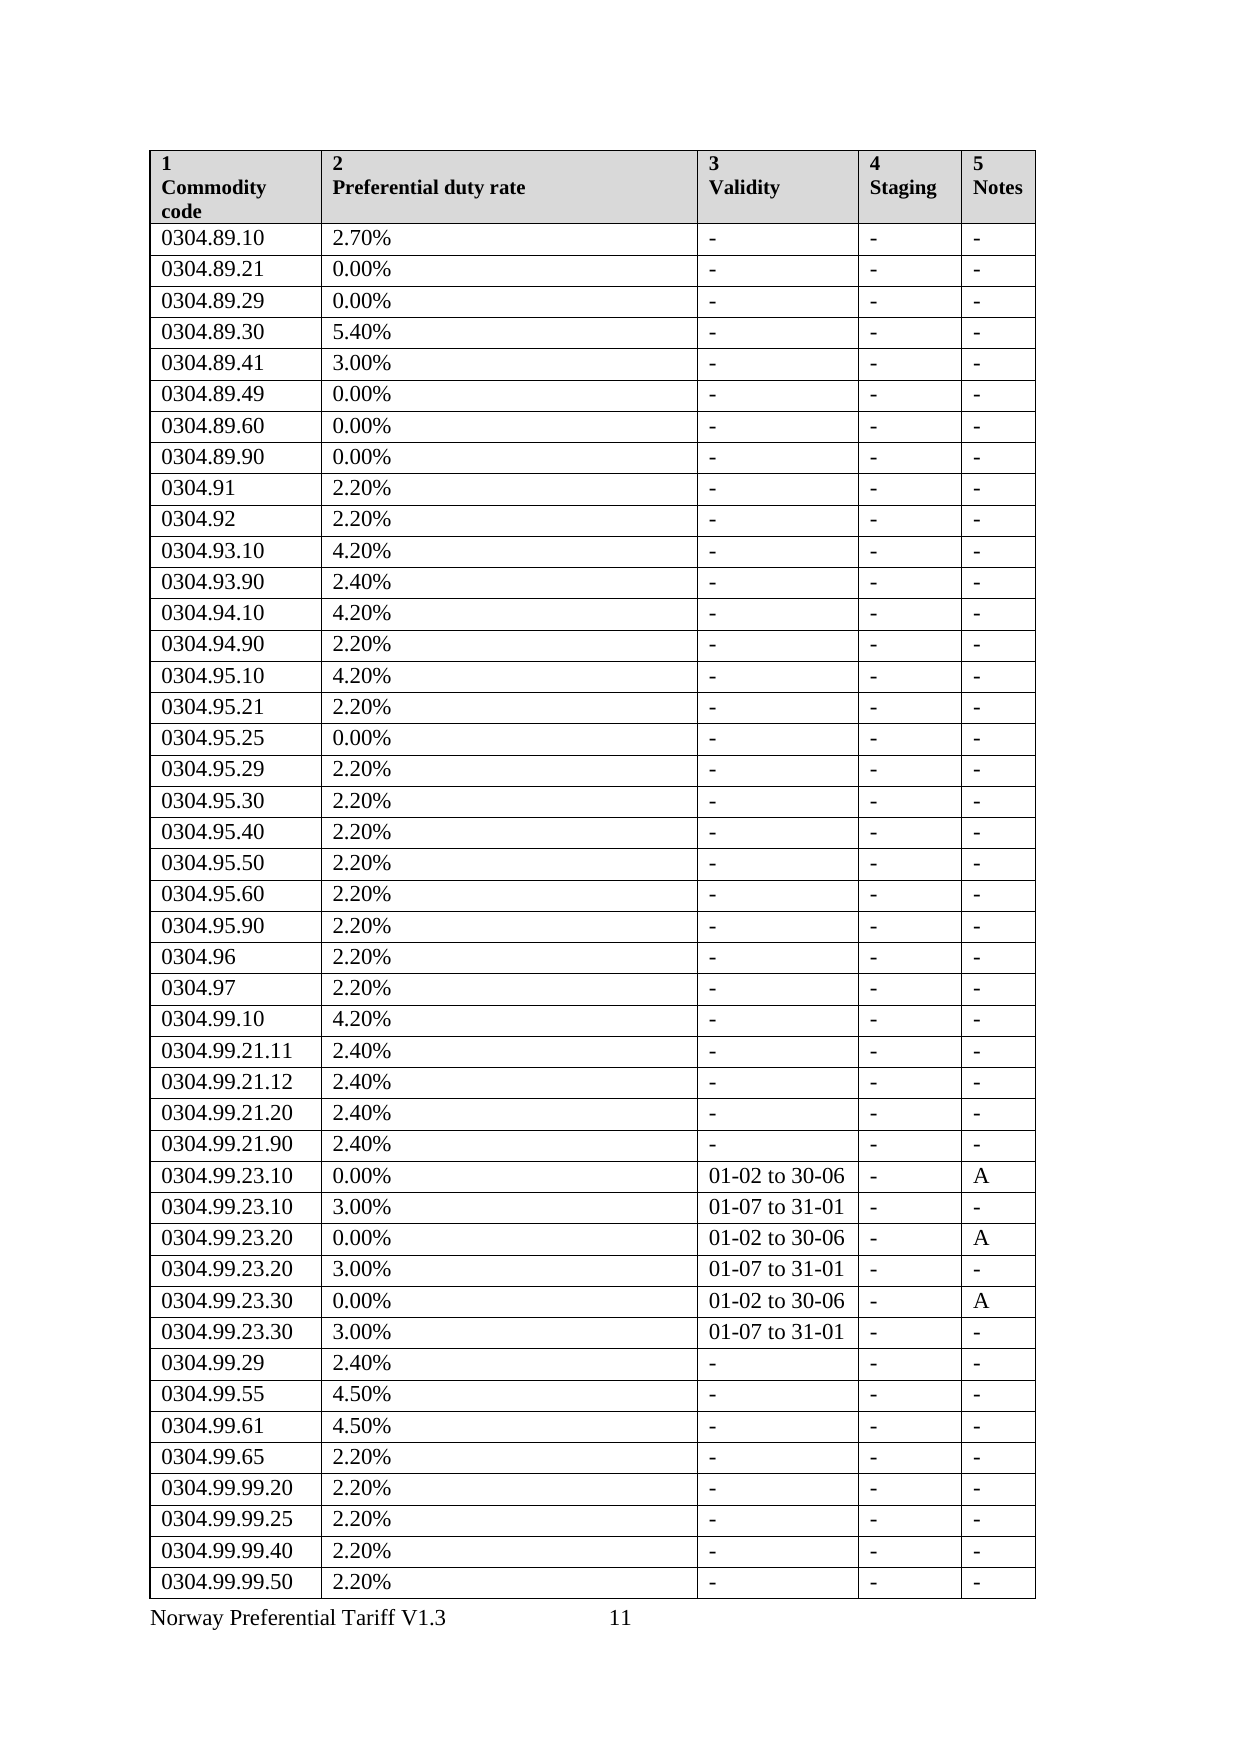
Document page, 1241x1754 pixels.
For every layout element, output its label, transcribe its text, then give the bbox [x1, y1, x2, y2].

table_cell A [962, 1224, 1035, 1254]
table_cell 0304.99.65 [151, 1443, 321, 1473]
table_cell 4.50% [322, 1412, 697, 1442]
table_cell 0.00% [322, 1162, 697, 1192]
table_cell 0304.93.10 [151, 537, 321, 567]
table_cell - [859, 381, 961, 411]
table_cell 2.70% [322, 224, 697, 254]
table_cell A [962, 1162, 1035, 1192]
table_cell - [962, 849, 1035, 879]
table_cell - [962, 1381, 1035, 1411]
table_cell 2.20% [322, 1506, 697, 1536]
table_cell - [859, 974, 961, 1004]
table_cell - [859, 1131, 961, 1161]
table_cell 0304.99.21.11 [151, 1037, 321, 1067]
table_cell - [859, 881, 961, 911]
table_cell 2.40% [322, 1099, 697, 1129]
table_cell - [859, 474, 961, 504]
table_cell - [698, 318, 858, 348]
table_cell - [962, 1443, 1035, 1473]
table_cell - [962, 724, 1035, 754]
table_cell 0.00% [322, 724, 697, 754]
table_cell - [962, 1006, 1035, 1036]
table_cell - [859, 912, 961, 942]
table_cell - [859, 1256, 961, 1286]
table_cell 0304.89.30 [151, 318, 321, 348]
table_cell 2.40% [322, 1131, 697, 1161]
table_cell - [698, 756, 858, 786]
table_header 3 Validity [698, 151, 858, 223]
table_cell 0304.96 [151, 943, 321, 973]
table_cell 01-07 to 31-01 [698, 1318, 858, 1348]
table_cell - [698, 506, 858, 536]
table_cell - [698, 818, 858, 848]
table_cell 2.20% [322, 974, 697, 1004]
table_cell 4.20% [322, 1006, 697, 1036]
table_cell 0304.89.29 [151, 287, 321, 317]
table_cell - [962, 1474, 1035, 1504]
table_cell - [859, 349, 961, 379]
table_cell 2.20% [322, 849, 697, 879]
table_cell 2.20% [322, 787, 697, 817]
table_cell 01-07 to 31-01 [698, 1256, 858, 1286]
table_cell 0304.95.40 [151, 818, 321, 848]
table_cell 2.20% [322, 1443, 697, 1473]
table_header 1 Commodity code [151, 151, 321, 223]
table_cell - [859, 1037, 961, 1067]
table_cell 0304.89.41 [151, 349, 321, 379]
table_cell 0304.92 [151, 506, 321, 536]
table_cell 0304.99.99.20 [151, 1474, 321, 1504]
table_cell 0304.89.60 [151, 412, 321, 442]
table_cell 2.40% [322, 1037, 697, 1067]
table_cell - [859, 1224, 961, 1254]
table_cell - [859, 631, 961, 661]
table_cell - [698, 724, 858, 754]
table_cell - [698, 1068, 858, 1098]
table_cell - [859, 1099, 961, 1129]
table_cell - [962, 1318, 1035, 1348]
table_cell 0304.99.23.30 [151, 1287, 321, 1317]
table_cell - [962, 443, 1035, 473]
table_cell - [962, 381, 1035, 411]
table_cell - [698, 1037, 858, 1067]
table_cell 3.00% [322, 1193, 697, 1223]
table_cell - [962, 474, 1035, 504]
table_cell - [698, 224, 858, 254]
table_cell 0304.99.99.25 [151, 1506, 321, 1536]
table_cell - [962, 974, 1035, 1004]
table_cell 0.00% [322, 1287, 697, 1317]
table_cell 01-02 to 30-06 [698, 1224, 858, 1254]
table_cell - [859, 506, 961, 536]
table_cell 0304.89.90 [151, 443, 321, 473]
table_cell - [698, 693, 858, 723]
table_cell - [698, 537, 858, 567]
table_cell 01-02 to 30-06 [698, 1162, 858, 1192]
table_cell 2.20% [322, 943, 697, 973]
table_cell - [859, 1193, 961, 1223]
table_cell - [859, 943, 961, 973]
table_cell 0.00% [322, 1224, 697, 1254]
table_cell 0304.99.99.50 [151, 1568, 321, 1598]
table_cell 2.40% [322, 1349, 697, 1379]
table_cell - [698, 1568, 858, 1598]
table_cell - [859, 1068, 961, 1098]
table_cell 2.20% [322, 1474, 697, 1504]
table_cell - [698, 849, 858, 879]
table_cell 0304.99.29 [151, 1349, 321, 1379]
table_cell 0304.93.90 [151, 568, 321, 598]
table_cell - [962, 1506, 1035, 1536]
table_cell - [859, 1349, 961, 1379]
table_cell - [859, 849, 961, 879]
table_cell - [962, 756, 1035, 786]
table_cell - [859, 412, 961, 442]
table_cell 0304.99.23.10 [151, 1162, 321, 1192]
table_cell 0304.95.21 [151, 693, 321, 723]
table_cell - [859, 1443, 961, 1473]
table_cell 2.40% [322, 1068, 697, 1098]
table_cell 2.20% [322, 881, 697, 911]
table_cell 4.50% [322, 1381, 697, 1411]
table_cell 0304.89.21 [151, 256, 321, 286]
table_cell 2.20% [322, 631, 697, 661]
table_cell - [859, 1162, 961, 1192]
table_cell - [859, 1474, 961, 1504]
table_cell - [698, 912, 858, 942]
table_cell 0304.94.90 [151, 631, 321, 661]
table_cell - [698, 1099, 858, 1129]
table_header 2 Preferential duty rate [322, 151, 697, 223]
table_cell 0304.95.90 [151, 912, 321, 942]
table_cell 2.20% [322, 912, 697, 942]
table_cell 0304.95.10 [151, 662, 321, 692]
table_cell 3.00% [322, 349, 697, 379]
table_cell - [962, 256, 1035, 286]
table_cell 0304.95.60 [151, 881, 321, 911]
table_cell 01-02 to 30-06 [698, 1287, 858, 1317]
table_cell - [962, 599, 1035, 629]
table_cell - [859, 693, 961, 723]
table_cell 0.00% [322, 381, 697, 411]
table_cell 0304.89.49 [151, 381, 321, 411]
table_cell 0304.99.23.20 [151, 1256, 321, 1286]
table_cell - [698, 1506, 858, 1536]
table_cell - [962, 287, 1035, 317]
table_cell 2.20% [322, 506, 697, 536]
table_cell 0.00% [322, 256, 697, 286]
table_cell - [698, 1006, 858, 1036]
table_cell - [859, 1381, 961, 1411]
table_cell 0304.99.99.40 [151, 1537, 321, 1567]
table_cell - [698, 974, 858, 1004]
table_cell - [698, 943, 858, 973]
table_cell - [962, 1349, 1035, 1379]
table_cell - [859, 1412, 961, 1442]
table_cell 2.20% [322, 693, 697, 723]
table_cell - [962, 787, 1035, 817]
table_cell 2.20% [322, 1537, 697, 1567]
table_cell 2.20% [322, 818, 697, 848]
table_cell 0.00% [322, 412, 697, 442]
table_cell A [962, 1287, 1035, 1317]
table_cell - [859, 1006, 961, 1036]
table_cell 2.40% [322, 568, 697, 598]
table_cell - [698, 474, 858, 504]
table_cell 0304.99.61 [151, 1412, 321, 1442]
table_cell 0304.97 [151, 974, 321, 1004]
table_cell - [859, 818, 961, 848]
table_cell - [698, 412, 858, 442]
table_cell - [962, 1099, 1035, 1129]
table_cell 0304.99.21.20 [151, 1099, 321, 1129]
table_cell 0304.99.23.10 [151, 1193, 321, 1223]
table_cell - [859, 1318, 961, 1348]
table_cell 0304.89.10 [151, 224, 321, 254]
table_cell - [962, 631, 1035, 661]
table_cell - [859, 1287, 961, 1317]
table_cell - [698, 1443, 858, 1473]
table_cell 0304.99.21.12 [151, 1068, 321, 1098]
table_cell - [698, 1131, 858, 1161]
table_cell - [698, 631, 858, 661]
table_cell 2.20% [322, 474, 697, 504]
table_cell - [962, 224, 1035, 254]
table_cell - [962, 1256, 1035, 1286]
table_cell 2.20% [322, 756, 697, 786]
table_cell - [859, 724, 961, 754]
table_cell 3.00% [322, 1256, 697, 1286]
table_cell - [698, 443, 858, 473]
table_cell - [698, 1474, 858, 1504]
table_cell 0304.99.23.30 [151, 1318, 321, 1348]
table_cell - [698, 1537, 858, 1567]
table_cell 0304.95.25 [151, 724, 321, 754]
table_cell - [859, 256, 961, 286]
table_cell - [698, 568, 858, 598]
table_cell - [698, 599, 858, 629]
table_cell - [698, 787, 858, 817]
table_cell - [698, 881, 858, 911]
table_cell 0.00% [322, 443, 697, 473]
table_cell - [859, 318, 961, 348]
table_cell 0304.99.23.20 [151, 1224, 321, 1254]
table_cell 4.20% [322, 537, 697, 567]
table_cell 0304.91 [151, 474, 321, 504]
table_cell - [962, 412, 1035, 442]
table_cell - [859, 599, 961, 629]
table_cell 01-07 to 31-01 [698, 1193, 858, 1223]
table_cell 0304.99.21.90 [151, 1131, 321, 1161]
table_cell - [962, 693, 1035, 723]
table_cell - [859, 287, 961, 317]
table_cell - [859, 1568, 961, 1598]
table_cell 0.00% [322, 287, 697, 317]
table_cell - [859, 537, 961, 567]
table_cell - [962, 662, 1035, 692]
table_cell 4.20% [322, 662, 697, 692]
table_cell - [859, 1506, 961, 1536]
table_cell - [698, 256, 858, 286]
table_cell - [962, 1193, 1035, 1223]
table_cell - [698, 381, 858, 411]
table_cell - [859, 224, 961, 254]
table_cell 0304.95.50 [151, 849, 321, 879]
table_cell 3.00% [322, 1318, 697, 1348]
table_cell - [962, 943, 1035, 973]
table_cell - [698, 287, 858, 317]
table_cell 0304.95.29 [151, 756, 321, 786]
table_cell - [698, 1349, 858, 1379]
table_cell - [698, 1412, 858, 1442]
table_cell 4.20% [322, 599, 697, 629]
table_cell - [962, 1537, 1035, 1567]
table_cell - [962, 1068, 1035, 1098]
table_cell 5.40% [322, 318, 697, 348]
table_cell - [859, 443, 961, 473]
table_cell - [859, 756, 961, 786]
table_cell - [962, 318, 1035, 348]
table_cell - [962, 1037, 1035, 1067]
table_cell - [962, 881, 1035, 911]
table_header 5 Notes [962, 151, 1035, 223]
table_cell 2.20% [322, 1568, 697, 1598]
table_cell - [962, 912, 1035, 942]
table_cell - [962, 818, 1035, 848]
table_cell 0304.99.10 [151, 1006, 321, 1036]
table_cell - [962, 568, 1035, 598]
table_cell - [859, 787, 961, 817]
table_cell 0304.99.55 [151, 1381, 321, 1411]
table_cell - [962, 1568, 1035, 1598]
table_cell - [962, 1131, 1035, 1161]
table_cell 0304.95.30 [151, 787, 321, 817]
table_cell - [962, 1412, 1035, 1442]
table_cell - [698, 662, 858, 692]
table_cell 0304.94.10 [151, 599, 321, 629]
table_cell - [962, 537, 1035, 567]
table_cell - [859, 1537, 961, 1567]
table_header 4 Staging [859, 151, 961, 223]
table_cell - [962, 506, 1035, 536]
table_cell - [698, 349, 858, 379]
table_cell - [859, 662, 961, 692]
table_cell - [698, 1381, 858, 1411]
table_cell - [859, 568, 961, 598]
table_cell - [962, 349, 1035, 379]
